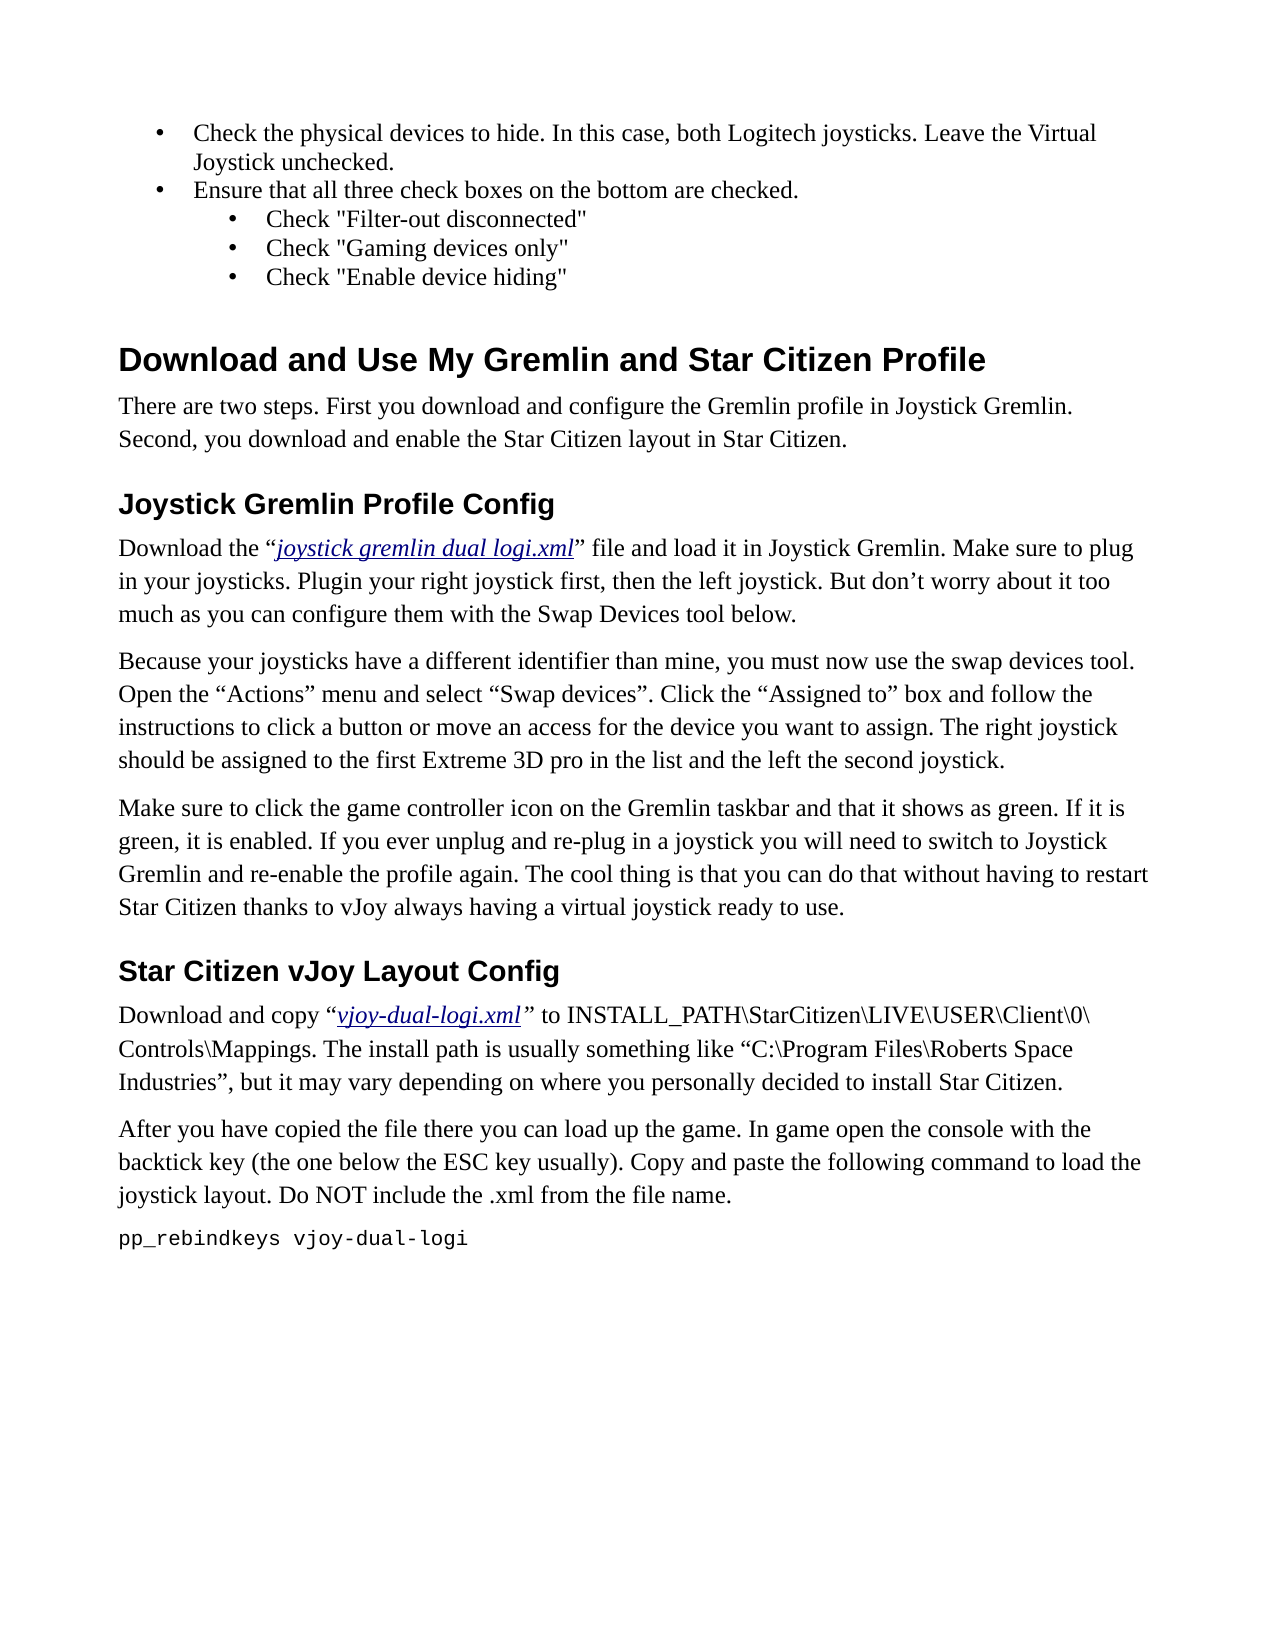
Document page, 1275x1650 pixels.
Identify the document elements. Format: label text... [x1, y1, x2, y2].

text There are two steps. First you download and configure the Gremlin profile in Joystick Gremlin. Second, you download and enable the Star Citizen layout in Star Citizen. [118, 391, 1157, 453]
list Check "Enable device hiding" [228, 262, 1157, 291]
text Because your joysticks have a different identifier than mine, you must now use the swap devices tool. Open the “Actions” menu and select “Swap devices”. Click the “Assigned to” box and follow the instructions to click a button or move an access for the device you want to assign. The right joystick should be assigned to the first Extreme 3D pro in the list and the left the second joystick. [118, 646, 1157, 774]
list Check "Filter-out disconnected" [228, 204, 1157, 233]
list Ensure that all three check boxes on the bottom are checked. [156, 176, 1157, 204]
subtitle Download and Use My Gremlin and Star Citizen Profile [118, 340, 1157, 379]
text Download and copy “vjoy-dual-logi.xml” to INSTALL_PATH\StarCitizen\LIVE\USER\Client\0\Controls\Mappings. The install path is usually something like “C:\Program Files\Roberts Space Industries”, but it may vary depending on where you personally decided to install Star Citizen. [118, 1001, 1157, 1095]
text pp_rebindkeys vjoy-dual-logi [118, 1228, 1157, 1252]
text After you have copied the file there you can load up the game. In game open the console with the backtick key (the one below the ESC key usually). Copy and paste the following command to load the joystick layout. Do NOT include the .xml from the file name. [118, 1114, 1157, 1209]
subtitle Star Citizen vJoy Layout Config [118, 954, 1157, 988]
text Download the “joystick gremlin dual logi.xml” file and load it in Joystick Gremlin. Make sure to plug in your joysticks. Plugin your right joystick first, then the left joystick. But don’t worry about it too much as you can configure them with the Swap Devices tool below. [118, 533, 1157, 628]
list Check the physical devices to hide. In this case, both Logitech joysticks. Leave the Virtual Joystick unchecked. [156, 118, 1157, 176]
list Check "Gaming devices only" [228, 233, 1157, 262]
subtitle Joystick Gremlin Profile Config [118, 487, 1157, 520]
text Make sure to click the game controller icon on the Gremlin taskbar and that it shows as green. If it is green, it is enabled. If you ever unplug and re-plug in a joystick you will need to switch to Joystick Gremlin and re-enable the profile again. The cool thing is that you can do that without having to restart Star Citizen thanks to vJoy always having a virtual joystick ready to use. [118, 793, 1157, 921]
